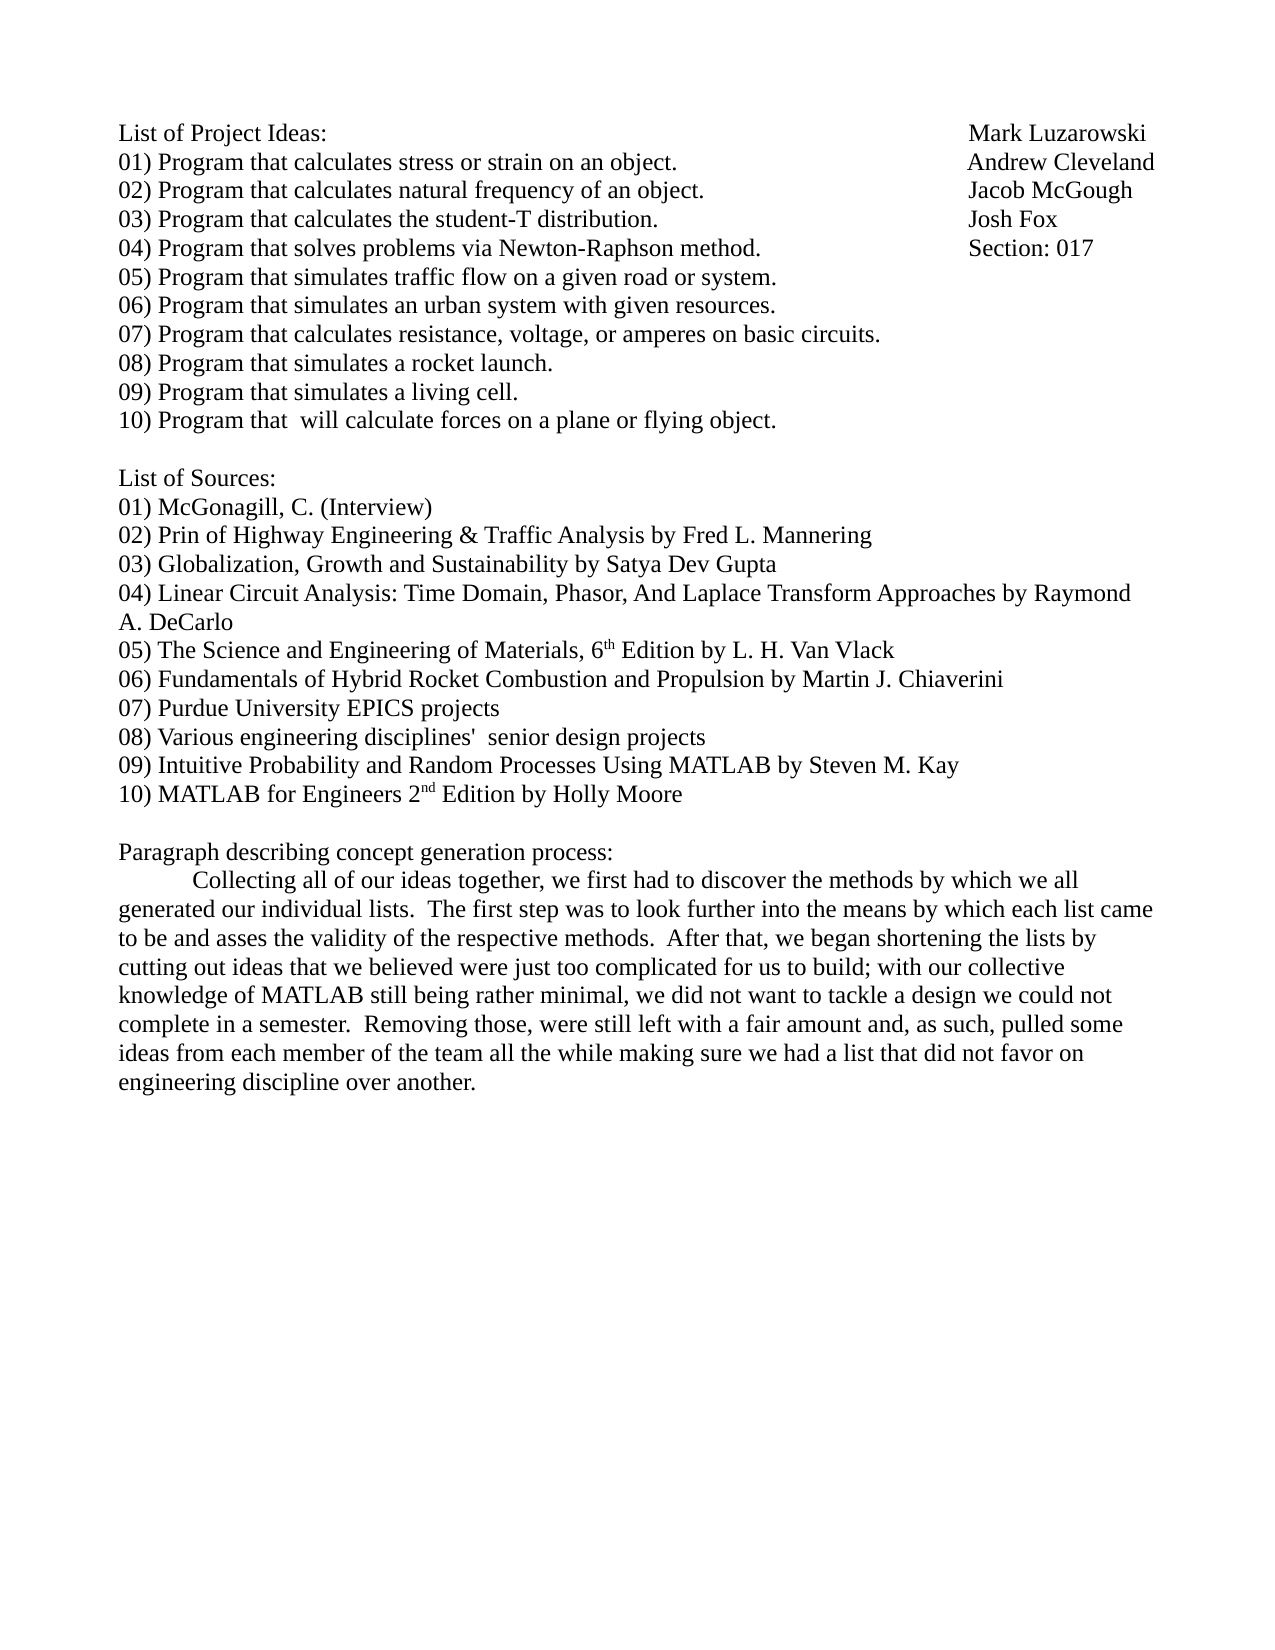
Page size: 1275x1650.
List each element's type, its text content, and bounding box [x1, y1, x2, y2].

text 08) Various engineering disciplines' senior design projects [118, 722, 1157, 751]
text List of Project Ideas: Mark Luzarowski [118, 118, 1157, 147]
text 06) Fundamentals of Hybrid Rocket Combustion and Propulsion by Martin J. Chiaverini [118, 664, 1157, 693]
text 10) Program that will calculate forces on a plane or flying object. [118, 406, 1157, 434]
text 07) Purdue University EPICS projects [118, 693, 1157, 722]
text 04) Linear Circuit Analysis: Time Domain, Phasor, And Laplace Transform Approaches by Raymond A. DeCarlo [118, 578, 1157, 636]
text Paragraph describing concept generation process: [118, 837, 1157, 866]
text 07) Program that calculates resistance, voltage, or amperes on basic circuits. [118, 319, 1157, 348]
text 06) Program that simulates an urban system with given resources. [118, 291, 1157, 319]
text 09) Program that simulates a living cell. [118, 377, 1157, 406]
text Collecting all of our ideas together, we first had to discover the methods by which we all generated our individual lists. The first step was to look further into the means by which each list came to be and asses the validity of the respective methods. After that, we began shortening the lists by cutting out ideas that we believed were just too complicated for us to build; with our collective knowledge of MATLAB still being rather minimal, we did not want to tackle a design we could not complete in a semester. Removing those, were still left with a fair amount and, as such, pulled some ideas from each member of the team all the while making sure we had a list that did not favor on engineering discipline over another. [118, 866, 1157, 1096]
text List of Sources: [118, 463, 1157, 492]
text 03) Globalization, Growth and Sustainability by Satya Dev Gupta [118, 549, 1157, 578]
text 05) Program that simulates traffic flow on a given road or system. [118, 262, 1157, 291]
text 09) Intuitive Probability and Random Processes Using MATLAB by Steven M. Kay [118, 751, 1157, 779]
text 10) MATLAB for Engineers 2nd Edition by Holly Moore [118, 779, 1157, 808]
text 08) Program that simulates a rocket launch. [118, 348, 1157, 377]
text 05) The Science and Engineering of Materials, 6th Edition by L. H. Van Vlack [118, 636, 1157, 664]
text 02) Prin of Highway Engineering & Traffic Analysis by Fred L. Mannering [118, 521, 1157, 549]
text 01) McGonagill, C. (Interview) [118, 492, 1157, 521]
text 01) Program that calculates stress or strain on an object. Andrew Cleveland 02) Program that calculates natural frequency of an object. Jacob McGough 03) Program that calculates the student-T distribution. Josh Fox 04) Program that solves problems via Newton-Raphson method. Section: 017 [118, 147, 1157, 262]
